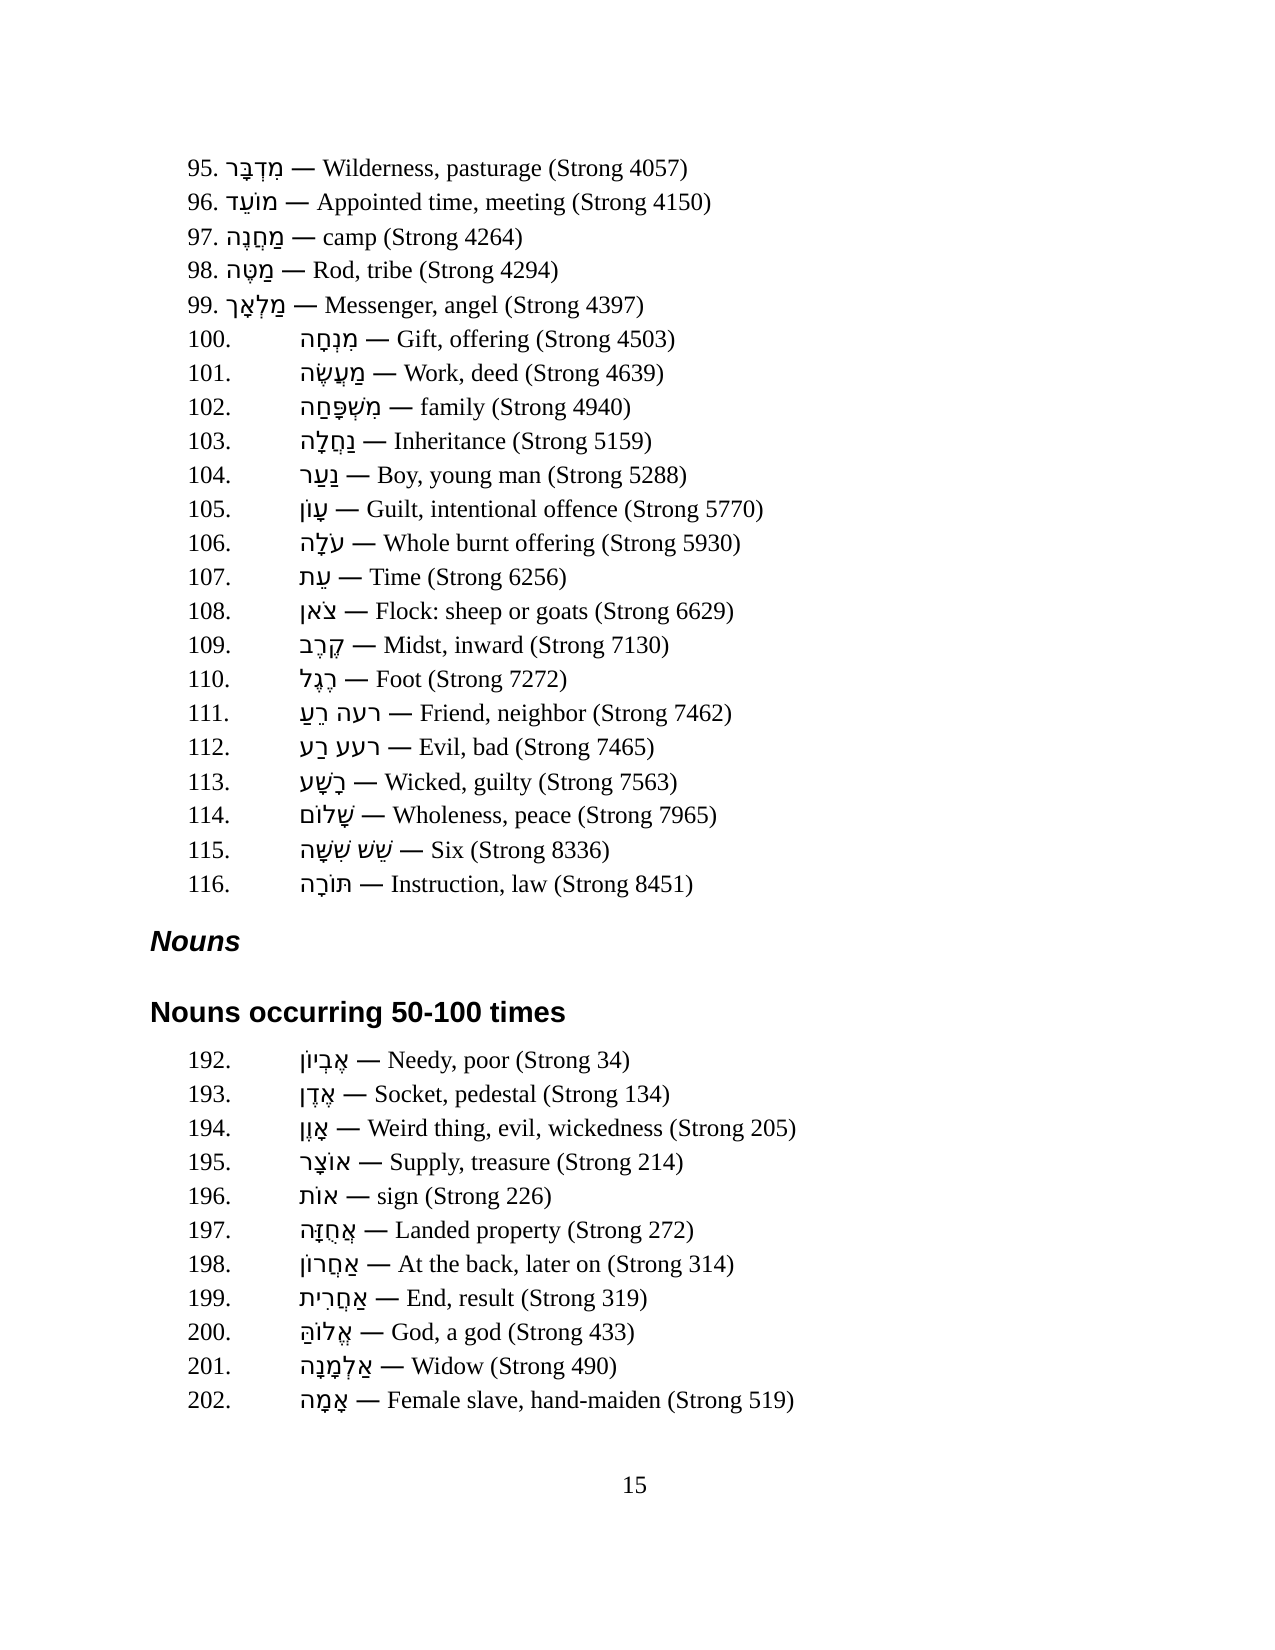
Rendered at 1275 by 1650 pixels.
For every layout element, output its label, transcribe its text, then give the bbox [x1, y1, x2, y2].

list אַחֲרִית — End, result (Strong 319) [187, 1280, 1125, 1314]
list רֶגֶל — Foot (Strong 7272) [187, 661, 1125, 695]
subtitle Nouns [150, 924, 1125, 958]
list צֹאן — Flock: sheep or goats (Strong 6629) [187, 593, 1125, 627]
list אוֹצָר — Supply, treasure (Strong 214) [187, 1144, 1125, 1178]
list עֹלָה — Whole burnt offering (Strong 5930) [187, 525, 1125, 559]
list אַלְמָנָה — Widow (Strong 490) [187, 1348, 1125, 1382]
list מִשְׁפָּחַה — family (Strong 4940) [187, 388, 1125, 422]
list רעה רֵעַ — Friend, neighbor (Strong 7462) [187, 695, 1125, 729]
list אֶבְיוֹן — Needy, poor (Strong 34) [187, 1041, 1125, 1076]
list רעע רַע — Evil, bad (Strong 7465) [187, 729, 1125, 763]
list אֱלוֹהַּ — God, a god (Strong 433) [187, 1314, 1125, 1348]
list שֵׁשׁ שִׁשָּׁה — Six (Strong 8336) [187, 831, 1125, 865]
list מוֹעֵד — Appointed time, meeting (Strong 4150) [187, 184, 1125, 218]
list מַטֶּה — Rod, tribe (Strong 4294) [187, 252, 1125, 286]
list נַחֲלָה — Inheritance (Strong 5159) [187, 422, 1125, 457]
list עֵת — Time (Strong 6256) [187, 559, 1125, 593]
list אַחֲרוֹן — At the back, later on (Strong 314) [187, 1246, 1125, 1280]
list שָׁלוֹם — Wholeness, peace (Strong 7965) [187, 797, 1125, 831]
list אָמָה — Female slave, hand-maiden (Strong 519) [187, 1382, 1125, 1416]
list אֶדֶן — Socket, pedestal (Strong 134) [187, 1076, 1125, 1109]
list רָשָׁע — Wicked, guilty (Strong 7563) [187, 763, 1125, 797]
list מַלְאָך — Messenger, angel (Strong 4397) [187, 286, 1125, 320]
list אָוֶן — Weird thing, evil, wickedness (Strong 205) [187, 1109, 1125, 1144]
list מַעֲשֶׂה — Work, deed (Strong 4639) [187, 354, 1125, 388]
list מַחֲנֶה — camp (Strong 4264) [187, 218, 1125, 252]
list נַעַר — Boy, young man (Strong 5288) [187, 457, 1125, 491]
list מִדְבָּר — Wilderness, pasturage (Strong 4057) [187, 150, 1125, 184]
list תּוֹרָה — Instruction, law (Strong 8451) [187, 865, 1125, 899]
list אֲחֻזָּה — Landed property (Strong 272) [187, 1212, 1125, 1246]
subtitle Nouns occurring 50-100 times [150, 995, 1125, 1029]
list עָוֹן — Guilt, intentional offence (Strong 5770) [187, 491, 1125, 525]
list אוֹת — sign (Strong 226) [187, 1178, 1125, 1212]
list מִנְחָה — Gift, offering (Strong 4503) [187, 320, 1125, 354]
list קֶרֶב — Midst, inward (Strong 7130) [187, 627, 1125, 661]
